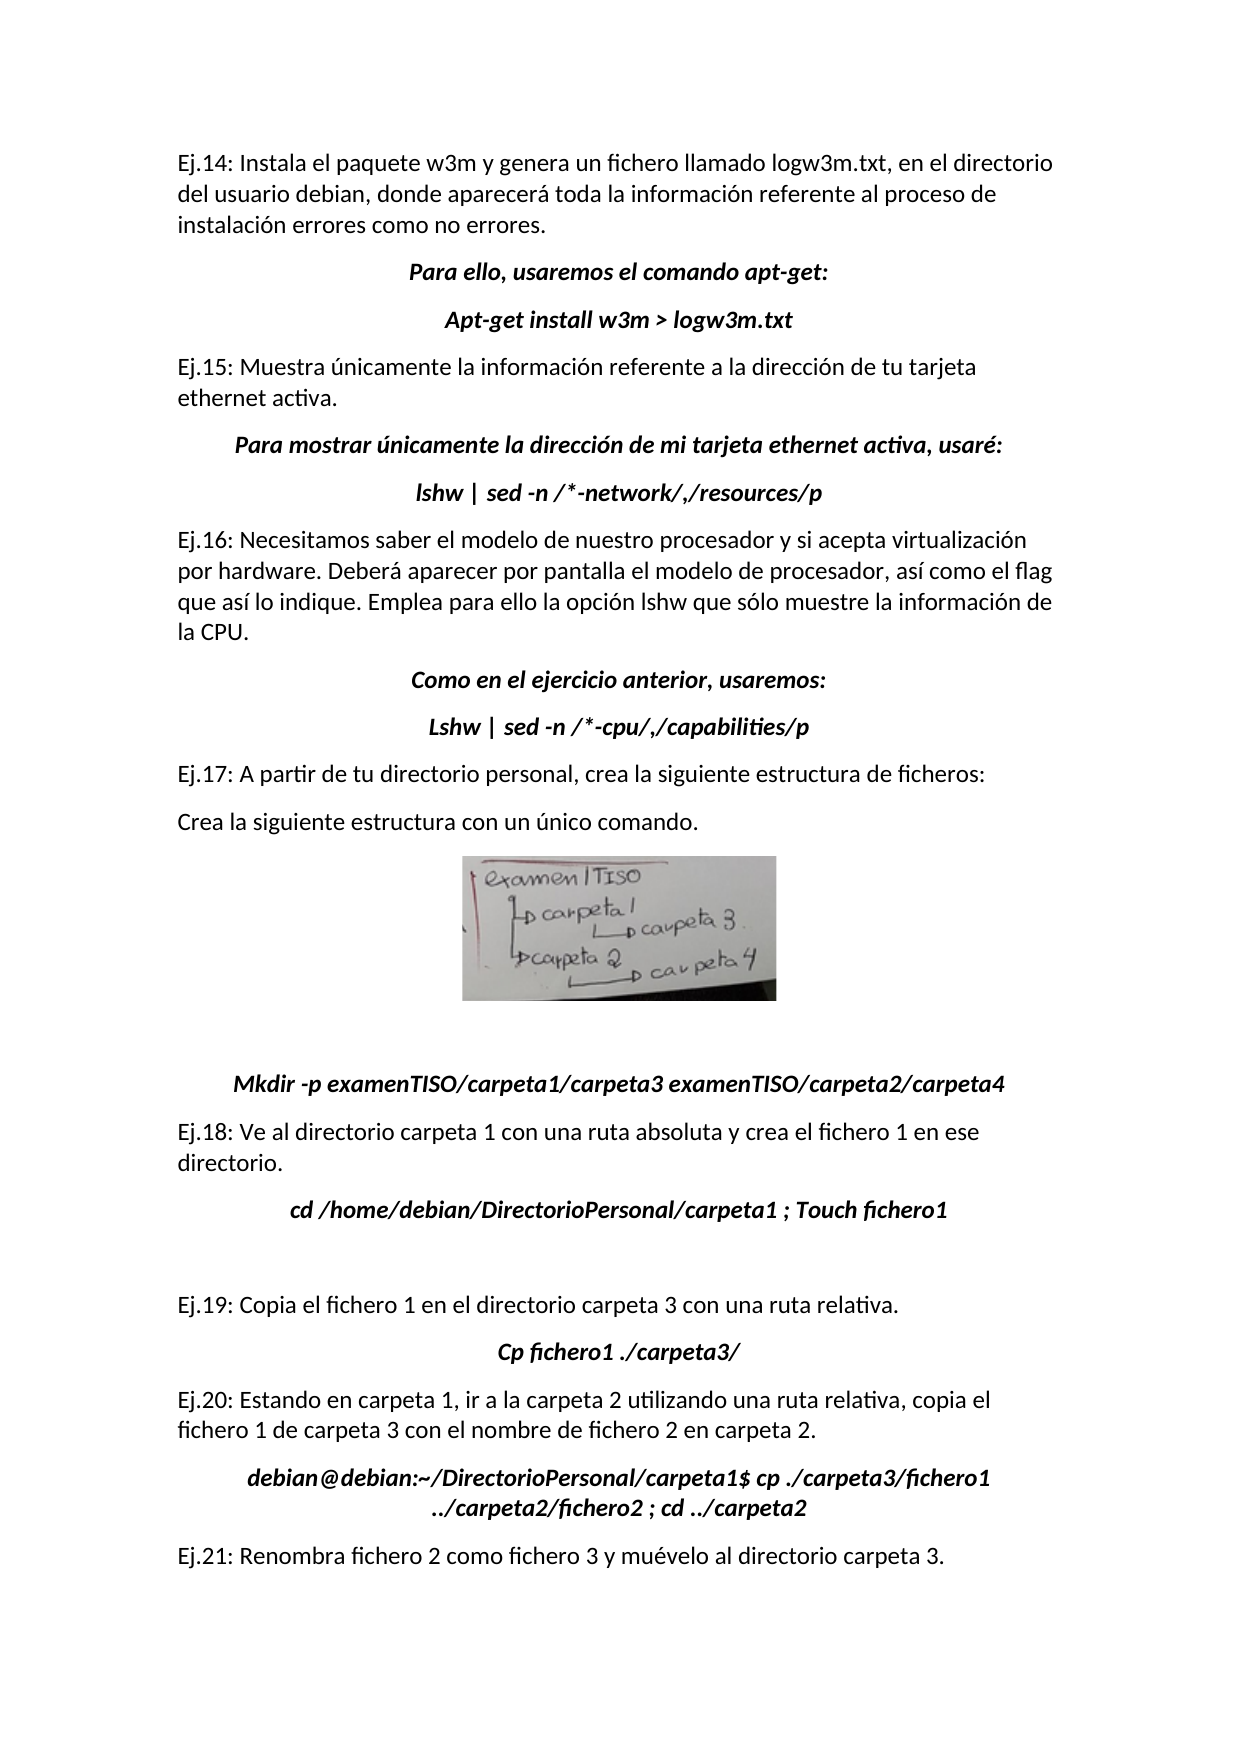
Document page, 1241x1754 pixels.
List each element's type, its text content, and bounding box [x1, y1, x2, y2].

text debian@debian:~/DirectorioPersonal/carpeta1$ cp ./carpeta3/fichero1 ../carpeta2/fichero2 ; cd ../carpeta2 [177, 1462, 1063, 1523]
text Ej.20: Estando en carpeta 1, ir a la carpeta 2 utilizando una ruta relativa, copia el fichero 1 de carpeta 3 con el nombre de fichero 2 en carpeta 2. [177, 1384, 1063, 1445]
text Como en el ejercicio anterior, usaremos: [177, 664, 1063, 694]
text Lshw | sed -n /*-cpu/,/capabilities/p [177, 711, 1063, 742]
text Apt-get install w3m > logw3m.txt [177, 304, 1063, 334]
text lshw | sed -n /*-network/,/resources/p [177, 477, 1063, 507]
text Para mostrar únicamente la dirección de mi tarjeta ethernet activa, usaré: [177, 429, 1063, 460]
text Mkdir -p examenTISO/carpeta1/carpeta3 examenTISO/carpeta2/carpeta4 [177, 1069, 1063, 1099]
text Ej.15: Muestra únicamente la información referente a la dirección de tu tarjeta ethernet activa. [177, 351, 1063, 412]
text Cp fichero1 ./carpeta3/ [177, 1336, 1063, 1367]
text Para ello, usaremos el comando apt-get: [177, 256, 1063, 287]
text Ej.21: Renombra fichero 2 como fichero 3 y muévelo al directorio carpeta 3. [177, 1540, 1063, 1571]
text cd /home/debian/DirectorioPersonal/carpeta1 ; Touch fichero1 [177, 1194, 1063, 1225]
text Ej.19: Copia el fichero 1 en el directorio carpeta 3 con una ruta relativa. [177, 1289, 1063, 1319]
text Ej.16: Necesitamos saber el modelo de nuestro procesador y si acepta virtualización por hardware. Deberá aparecer por pantalla el modelo de procesador, así como el flag que así lo indique. Emplea para ello la opción lshw que sólo muestre la información de la CPU. [177, 524, 1063, 647]
text Ej.14: Instala el paquete w3m y genera un fichero llamado logw3m.txt, en el directorio del usuario debian, donde aparecerá toda la información referente al proceso de instalación errores como no errores. [177, 148, 1063, 239]
text Crea la siguiente estructura con un único comando. [177, 806, 1063, 836]
text Ej.18: Ve al directorio carpeta 1 con una ruta absoluta y crea el fichero 1 en ese directorio. [177, 1116, 1063, 1177]
text Ej.17: A partir de tu directorio personal, crea la siguiente estructura de ficheros: [177, 758, 1063, 789]
